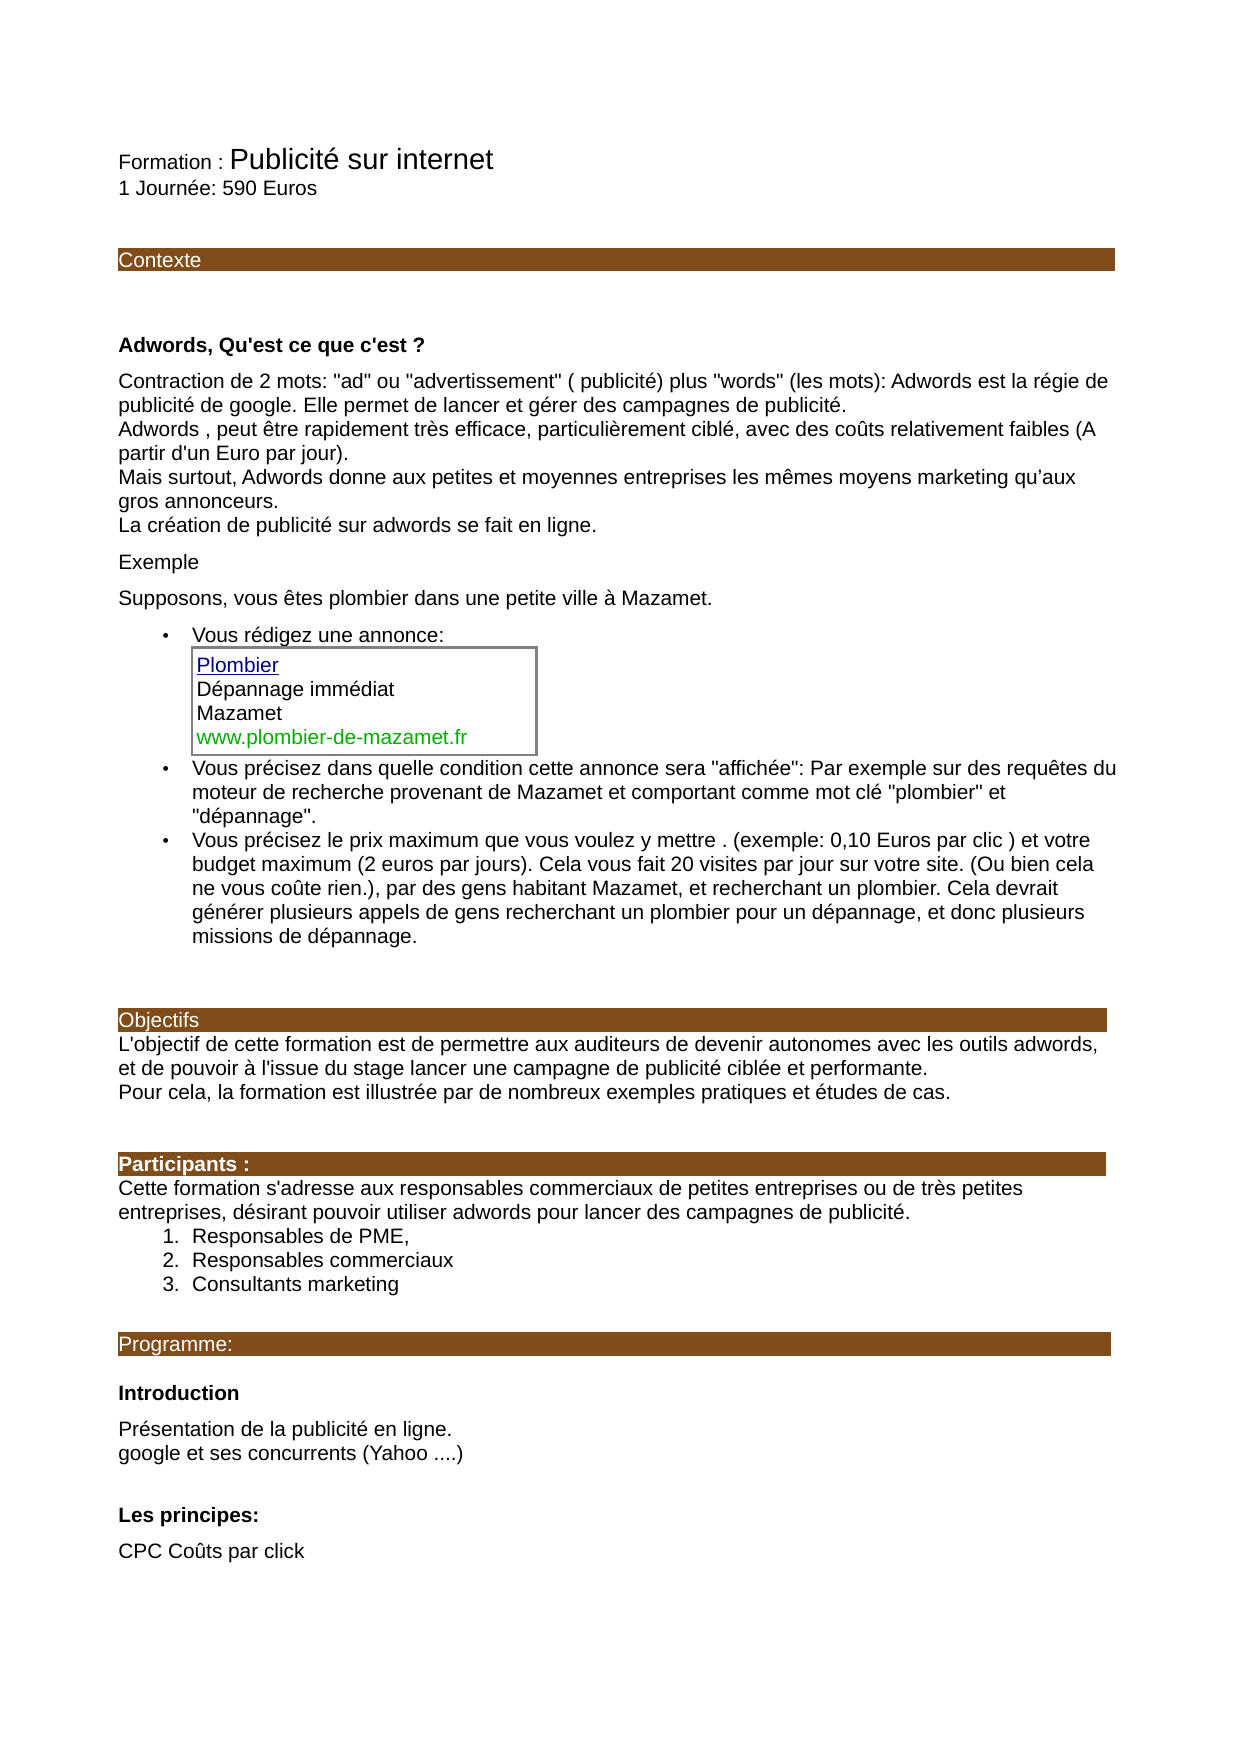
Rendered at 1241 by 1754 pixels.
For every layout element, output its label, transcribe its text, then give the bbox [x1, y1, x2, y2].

subtitle Adwords, Qu'est ce que c'est ? [118, 333, 1122, 357]
text Cette formation s'adresse aux responsables commerciaux de petites entreprises ou de très petites entreprises, désirant pouvoir utiliser adwords pour lancer des campagnes de publicité. [118, 1176, 1122, 1223]
text Participants : [118, 1152, 1122, 1176]
text Exemple [118, 549, 1122, 573]
list Responsables de PME, [162, 1223, 1122, 1247]
list Responsables commerciaux [162, 1247, 1122, 1271]
subtitle Les principes: [118, 1503, 1122, 1527]
text 1 Journée: 590 Euros [118, 176, 1122, 199]
list Vous précisez le prix maximum que vous voulez y mettre . (exemple: 0,10 Euros par clic ) et votre budget maximum (2 euros par jours). Cela vous fait 20 visites par jour sur votre site. (Ou bien cela ne vous coûte rien.), par des gens habitant Mazamet, et recherchant un plombier. Cela devrait générer plusieurs appels de gens recherchant un plombier pour un dépannage, et donc plusieurs missions de dépannage. [162, 828, 1122, 947]
text L'objectif de cette formation est de permettre aux auditeurs de devenir autonomes avec les outils adwords, et de pouvoir à l'issue du stage lancer une campagne de publicité ciblée et performante. Pour cela, la formation est illustrée par de nombreux exemples pratiques et études de cas. [118, 1032, 1122, 1104]
text Contexte [118, 247, 1122, 271]
subtitle Introduction [118, 1381, 1122, 1405]
text Objectifs [118, 1008, 1122, 1032]
text Supposons, vous êtes plombier dans une petite ville à Mazamet. [118, 586, 1122, 610]
text Formation : Publicité sur internet [118, 142, 1122, 176]
list Vous rédigez une annonce: [162, 622, 1122, 646]
table_header Plombier Dépannage immédiat Mazamet www.plombier-de-mazamet.fr [193, 649, 535, 754]
list Vous précisez dans quelle condition cette annonce sera "affichée": Par exemple sur des requêtes du moteur de recherche provenant de Mazamet et comportant comme mot clé "plombier" et "dépannage". [162, 756, 1122, 828]
text Objectifs : [118, 118, 1122, 142]
text Présentation de la publicité en ligne. google et ses concurrents (Yahoo ....) [118, 1417, 1122, 1465]
text CPC Coûts par click [118, 1539, 1122, 1563]
list Consultants marketing [162, 1271, 1122, 1295]
text Contraction de 2 mots: "ad" ou "advertissement" ( publicité) plus "words" (les mots): Adwords est la régie de publicité de google. Elle permet de lancer et gérer des campagnes de publicité. Adwords , peut être rapidement très efficace, particulièrement ciblé, avec des coûts relativement faibles (A partir d'un Euro par jour). Mais surtout, Adwords donne aux petites et moyennes entreprises les mêmes moyens marketing qu’aux gros annonceurs. La création de publicité sur adwords se fait en ligne. [118, 369, 1122, 537]
text Programme: [118, 1332, 1122, 1356]
